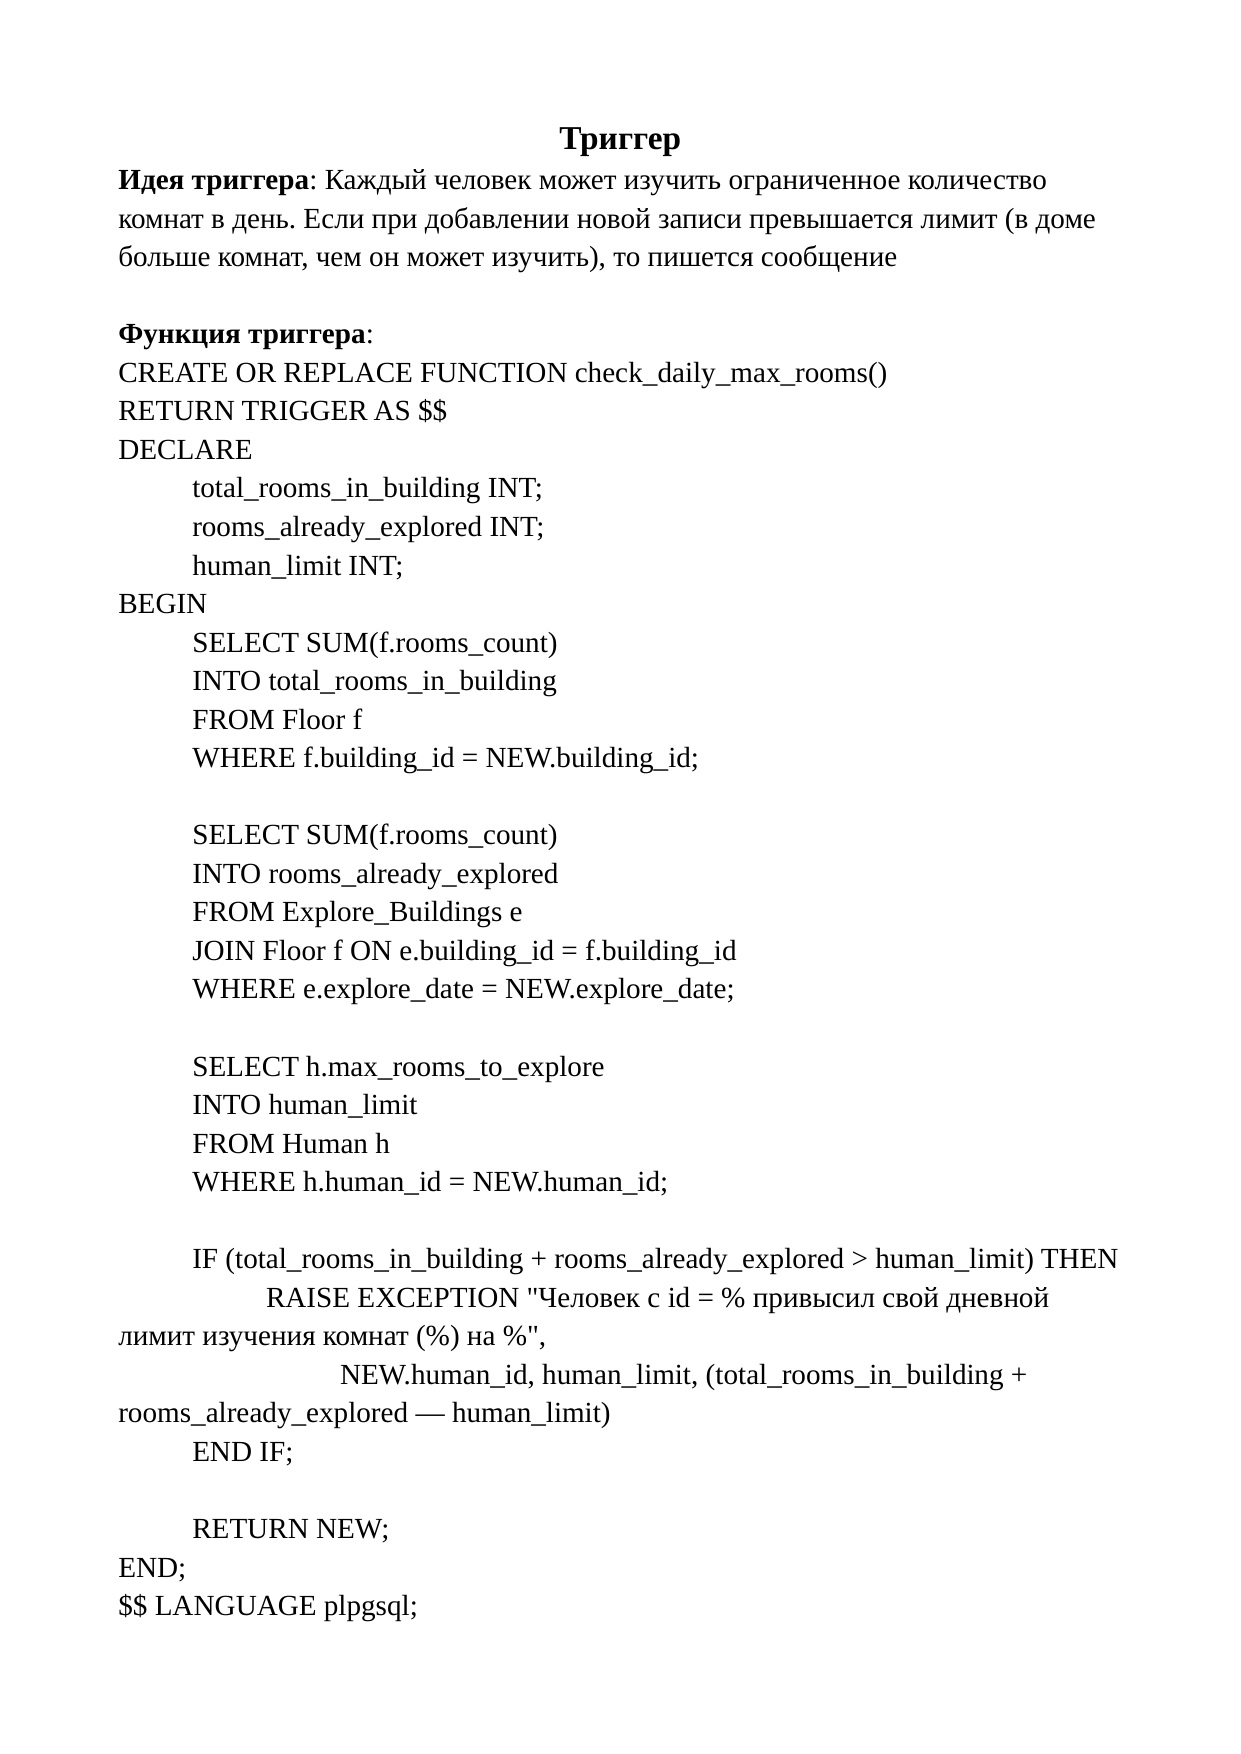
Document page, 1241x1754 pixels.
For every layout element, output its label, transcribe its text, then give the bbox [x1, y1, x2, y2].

text INTO rooms_already_explored [118, 856, 1122, 889]
text END IF; [118, 1434, 1122, 1468]
text CREATE OR REPLACE FUNCTION check_daily_max_rooms() [118, 355, 1122, 388]
text RAISE EXCEPTION "Человек с id = % привысил свой дневной лимит изучения комнат (%) на %", [118, 1280, 1122, 1352]
text WHERE h.human_id = NEW.human_id; [118, 1164, 1122, 1198]
text BEGIN [118, 586, 1122, 620]
text RETURN TRIGGER AS $$ [118, 393, 1122, 427]
text RETURN NEW; [118, 1511, 1122, 1545]
text NEW.human_id, human_limit, (total_rooms_in_building + rooms_already_explored — human_limit) [118, 1357, 1122, 1429]
text INTO human_limit [118, 1087, 1122, 1121]
text Функция триггера: [118, 316, 1122, 350]
text DECLARE [118, 432, 1122, 466]
text SELECT SUM(f.rooms_count) [118, 817, 1122, 851]
text total_rooms_in_building INT; [118, 471, 1122, 504]
text SELECT SUM(f.rooms_count) [118, 625, 1122, 658]
text WHERE f.building_id = NEW.building_id; [118, 740, 1122, 774]
text FROM Floor f [118, 702, 1122, 735]
text FROM Explore_Buildings e [118, 894, 1122, 928]
text human_limit INT; [118, 548, 1122, 581]
text IF (total_rooms_in_building + rooms_already_explored > human_limit) THEN [118, 1241, 1122, 1275]
text SELECT h.max_rooms_to_explore [118, 1049, 1122, 1082]
text WHERE e.explore_date = NEW.explore_date; [118, 972, 1122, 1005]
text $$ LANGUAGE plpgsql; [118, 1588, 1122, 1622]
text FROM Human h [118, 1126, 1122, 1159]
text Триггер [118, 118, 1122, 156]
text Идея триггера: Каждый человек может изучить ограниченное количество комнат в день. Если при добавлении новой записи превышается лимит (в доме больше комнат, чем он может изучить), то пишется сообщение [118, 162, 1122, 273]
text JOIN Floor f ON e.building_id = f.building_id [118, 933, 1122, 967]
text rooms_already_explored INT; [118, 509, 1122, 543]
text INTO total_rooms_in_building [118, 663, 1122, 697]
text END; [118, 1550, 1122, 1583]
